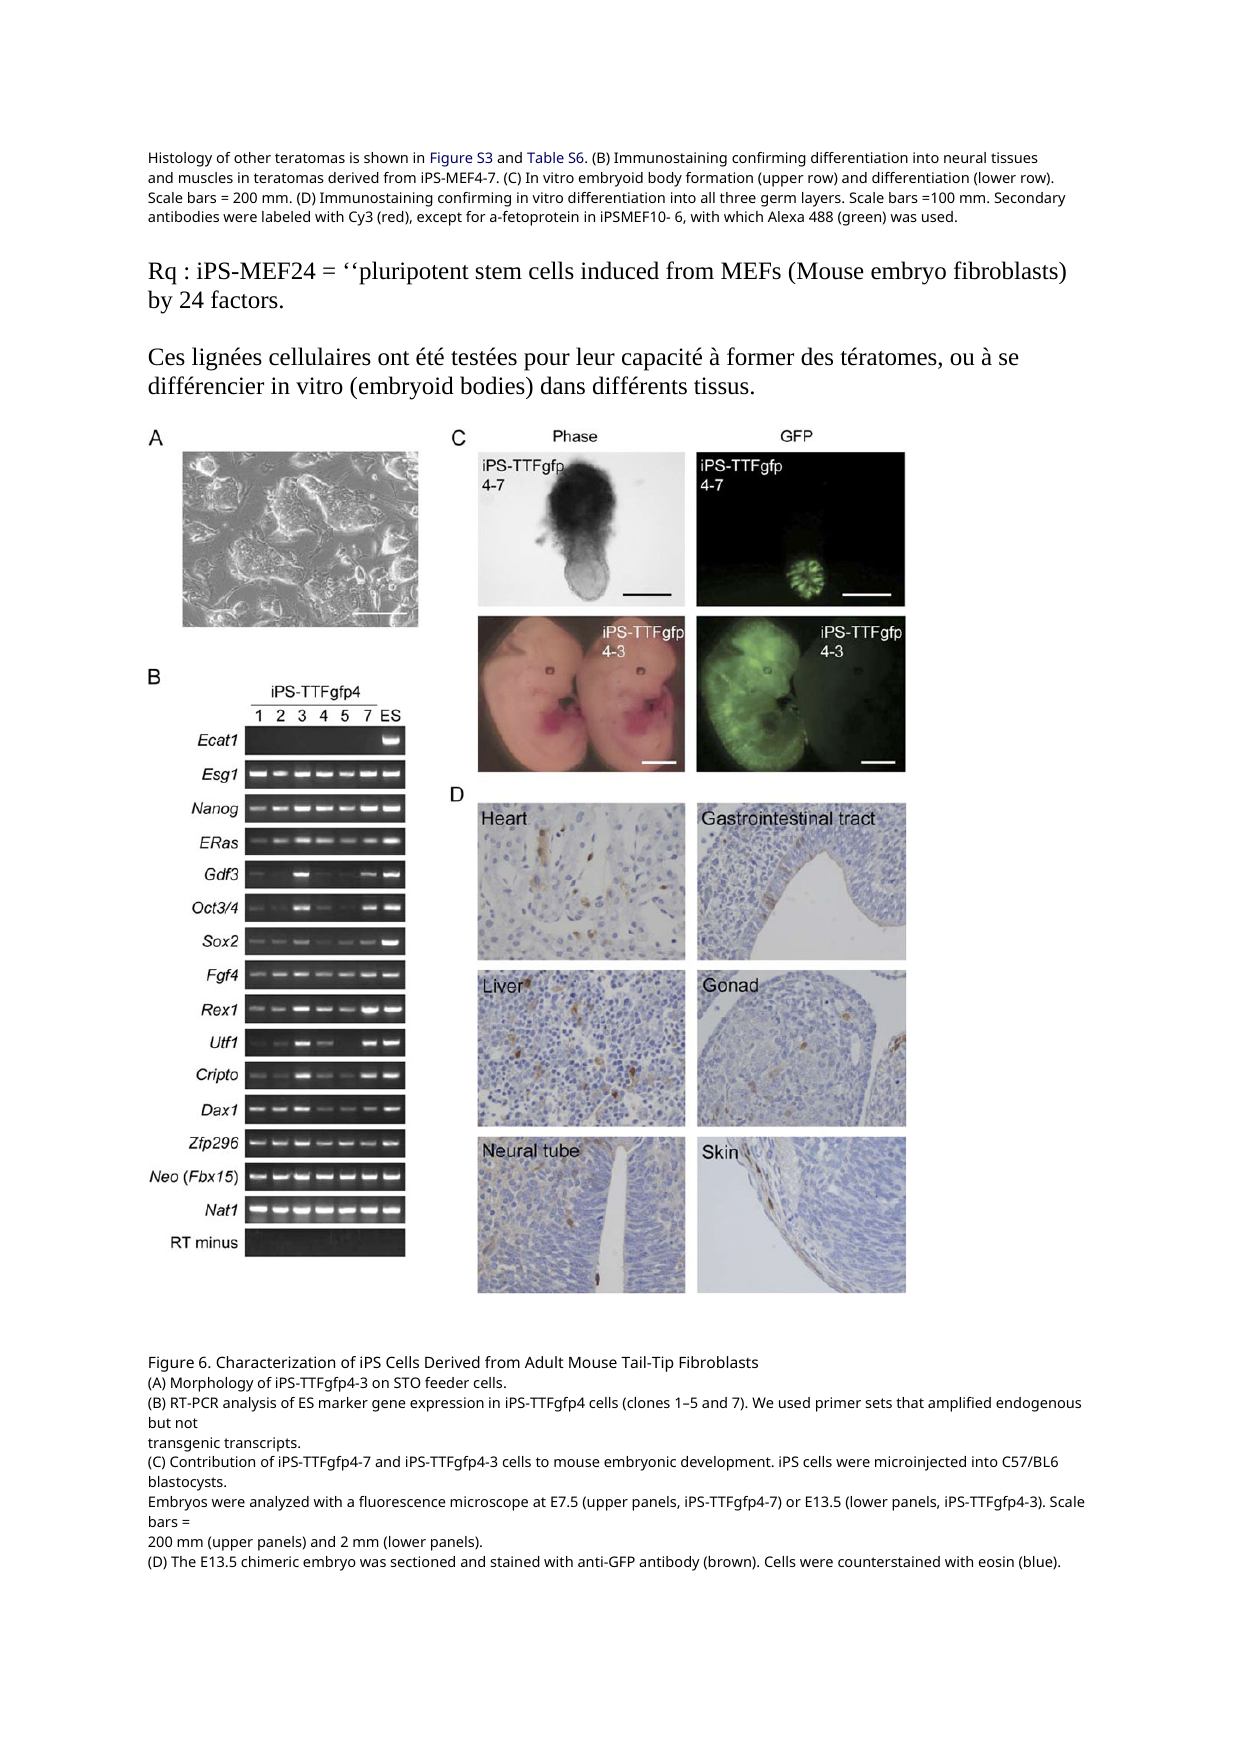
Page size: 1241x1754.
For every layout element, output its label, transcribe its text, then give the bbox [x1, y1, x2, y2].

text transgenic transcripts. [148, 1432, 1093, 1452]
picture [147, 428, 907, 1294]
text Histology of other teratomas is shown in Figure S3 and Table S6. (B) Immunostaining confirming differentiation into neural tissues [148, 148, 1093, 167]
text antibodies were labeled with Cy3 (red), except for a-fetoprotein in iPSMEF10- 6, with which Alexa 488 (green) was used. [148, 207, 1093, 227]
text 200 mm (upper panels) and 2 mm (lower panels). [148, 1532, 1093, 1552]
text (A) Morphology of iPS-TTFgfp4-3 on STO feeder cells. [148, 1373, 1093, 1393]
text and muscles in teratomas derived from iPS-MEF4-7. (C) In vitro embryoid body formation (upper row) and differentiation (lower row). [148, 167, 1093, 187]
text Rq : iPS-MEF24 = ‘‘pluripotent stem cells induced from MEFs (Mouse embryo fibroblasts) by 24 factors. [148, 256, 1093, 313]
text Ces lignées cellulaires ont été testées pour leur capacité à former des tératomes, ou à se différencier in vitro (embryoid bodies) dans différents tissus. [148, 342, 1093, 400]
text (B) RT-PCR analysis of ES marker gene expression in iPS-TTFgfp4 cells (clones 1–5 and 7). We used primer sets that amplified endogenous but not [148, 1393, 1093, 1432]
text (D) The E13.5 chimeric embryo was sectioned and stained with anti-GFP antibody (brown). Cells were counterstained with eosin (blue). [148, 1552, 1093, 1572]
text (C) Contribution of iPS-TTFgfp4-7 and iPS-TTFgfp4-3 cells to mouse embryonic development. iPS cells were microinjected into C57/BL6 blastocysts. [148, 1452, 1093, 1492]
text Embryos were analyzed with a fluorescence microscope at E7.5 (upper panels, iPS-TTFgfp4-7) or E13.5 (lower panels, iPS-TTFgfp4-3). Scale bars = [148, 1492, 1093, 1532]
text Scale bars = 200 mm. (D) Immunostaining confirming in vitro differentiation into all three germ layers. Scale bars =100 mm. Secondary [148, 187, 1093, 207]
text Figure 6. Characterization of iPS Cells Derived from Adult Mouse Tail-Tip Fibroblasts [148, 1351, 1093, 1373]
